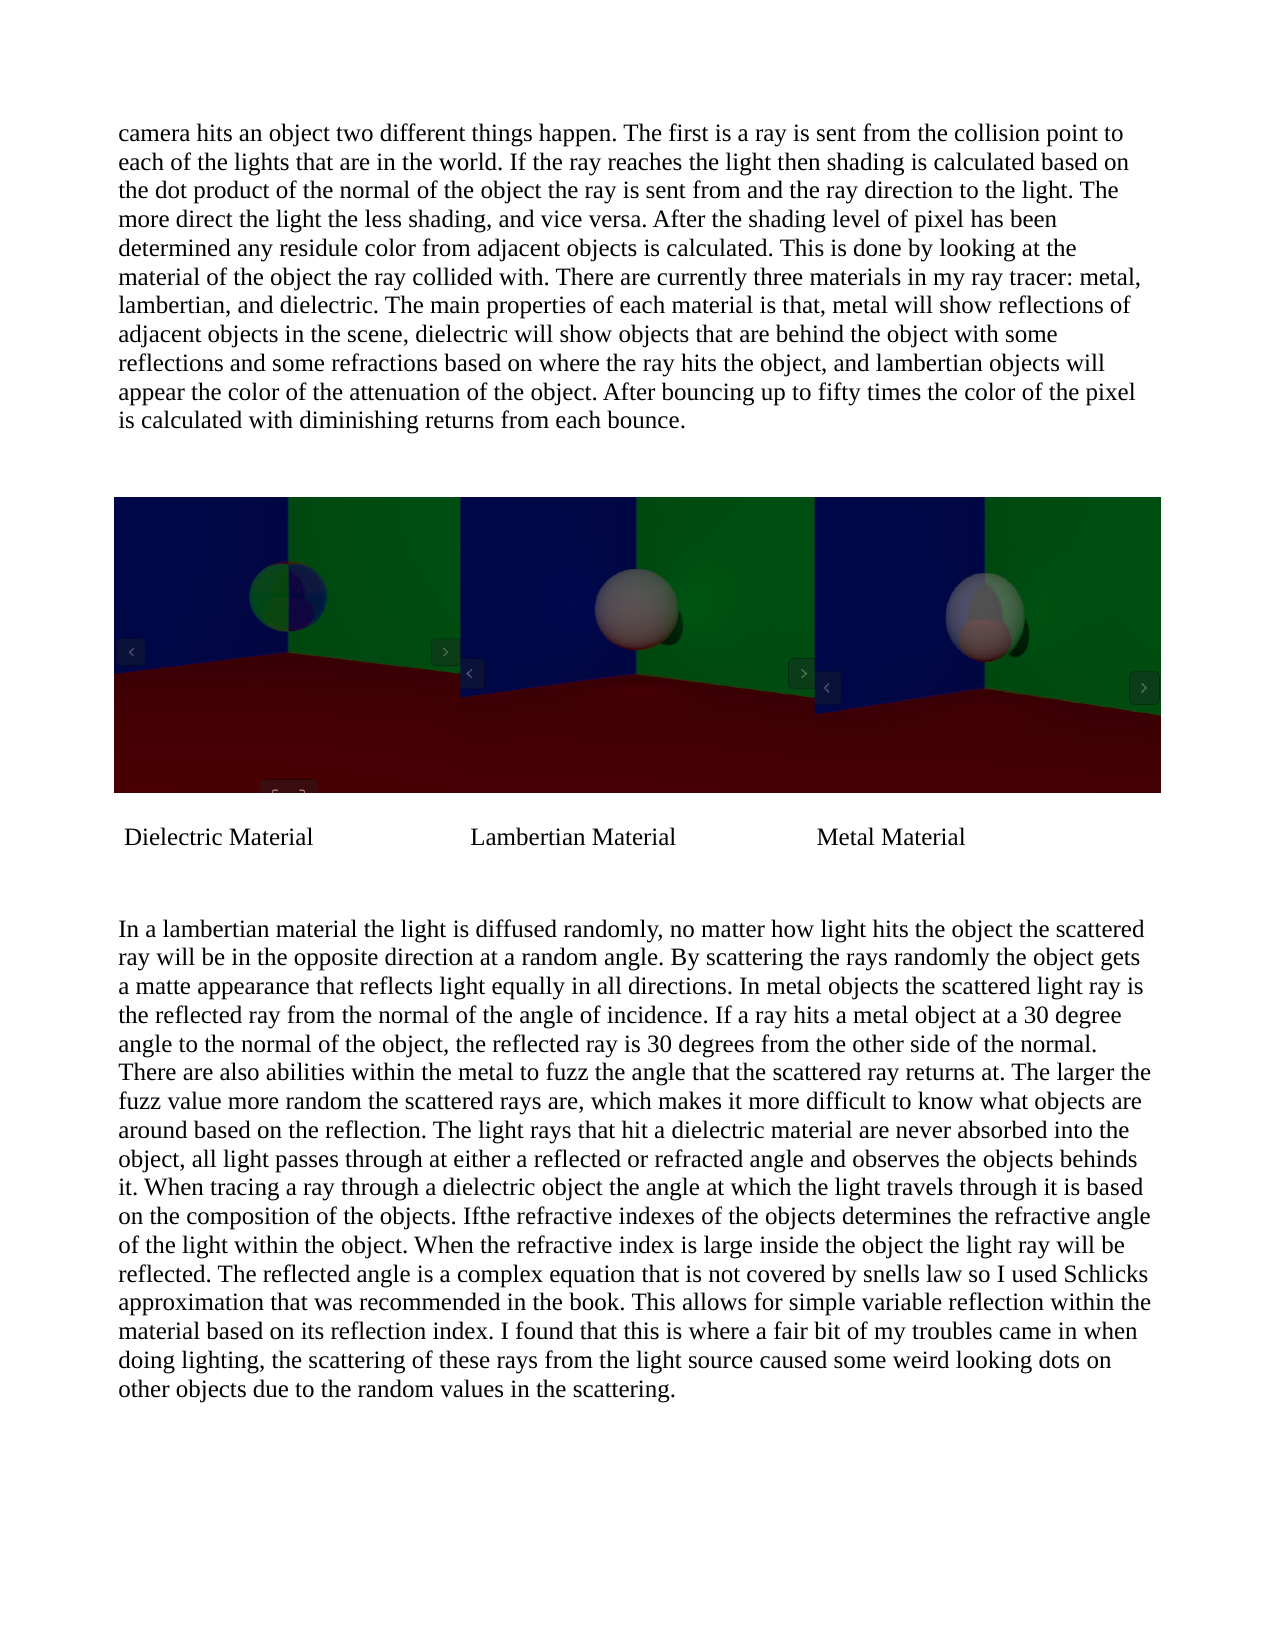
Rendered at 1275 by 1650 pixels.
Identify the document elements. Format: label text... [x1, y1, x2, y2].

text camera hits an object two different things happen. The first is a ray is sent from the collision point to each of the lights that are in the world. If the ray reaches the light then shading is calculated based on the dot product of the normal of the object the ray is sent from and the ray direction to the light. The more direct the light the less shading, and vice versa. After the shading level of pixel has been determined any residule color from adjacent objects is calculated. This is done by looking at the material of the object the ray collided with. There are currently three materials in my ray tracer: metal, lambertian, and dielectric. The main properties of each material is that, metal will show reflections of adjacent objects in the scene, dielectric will show objects that are behind the object with some reflections and some refractions based on where the ray hits the object, and lambertian objects will appear the color of the attenuation of the object. After bouncing up to fifty times the color of the pixel is calculated with diminishing returns from each bounce. [118, 118, 1157, 434]
table_header Lambertian Material [464, 793, 811, 856]
table_header Dielectric Material [118, 793, 464, 856]
picture [114, 497, 1161, 793]
text In a lambertian material the light is diffused randomly, no matter how light hits the object the scattered ray will be in the opposite direction at a random angle. By scattering the rays randomly the object gets a matte appearance that reflects light equally in all directions. In metal objects the scattered light ray is the reflected ray from the normal of the angle of incidence. If a ray hits a metal object at a 30 degree angle to the normal of the object, the reflected ray is 30 degrees from the other side of the normal. There are also abilities within the metal to fuzz the angle that the scattered ray returns at. The larger the fuzz value more random the scattered rays are, which makes it more difficult to know what objects are around based on the reflection. The light rays that hit a dielectric material are never absorbed into the object, all light passes through at either a reflected or refracted angle and observes the objects behinds it. When tracing a ray through a dielectric object the angle at which the light travels through it is based on the composition of the objects. Ifthe refractive indexes of the objects determines the refractive angle of the light within the object. When the refractive index is large inside the object the light ray will be reflected. The reflected angle is a complex equation that is not covered by snells law so I used Schlicks approximation that was recommended in the book. This allows for simple variable reflection within the material based on its reflection index. I found that this is where a fair bit of my troubles came in when doing lighting, the scattering of these rays from the light source caused some weird looking dots on other objects due to the random values in the scattering. [118, 914, 1157, 1402]
table_header [464, 492, 811, 497]
table_header [811, 492, 1157, 497]
table_header Metal Material [811, 793, 1157, 856]
table_header [118, 492, 464, 497]
